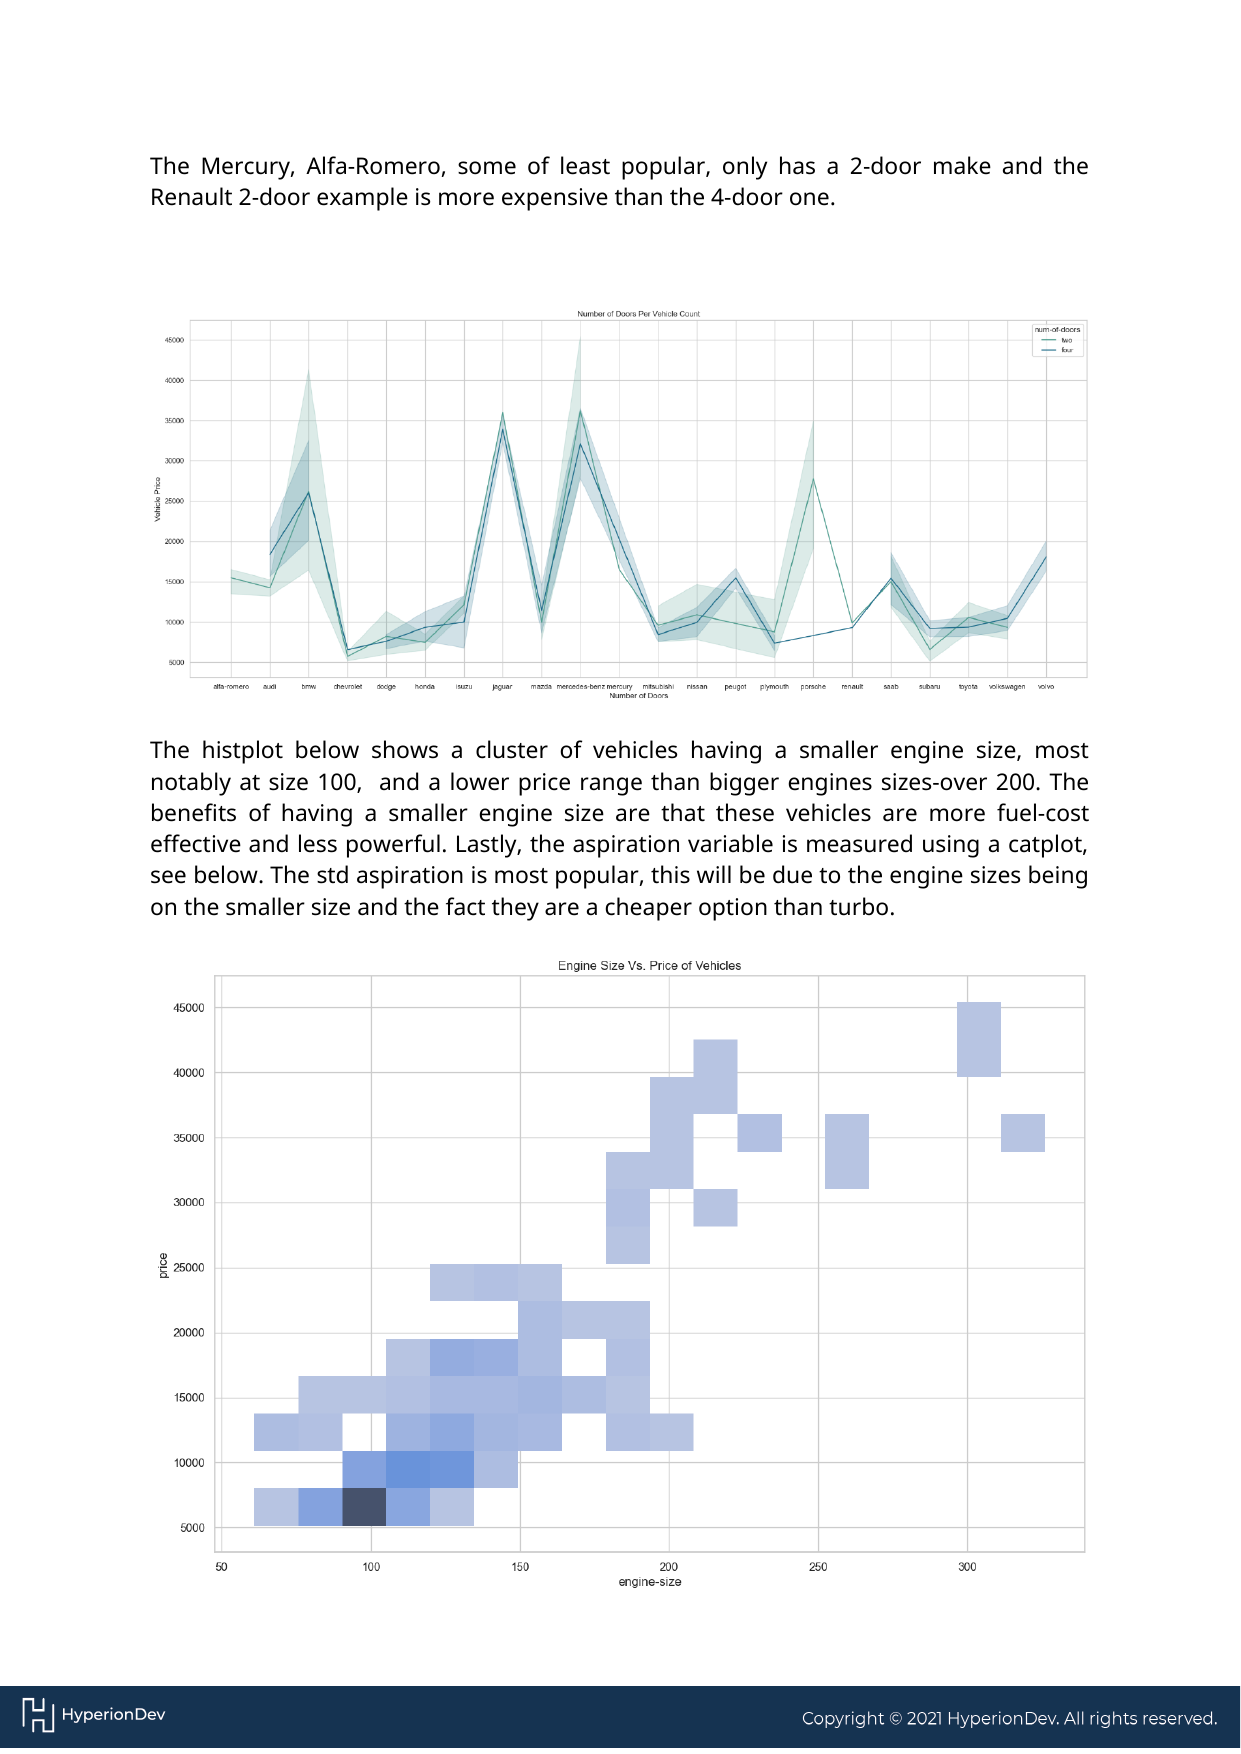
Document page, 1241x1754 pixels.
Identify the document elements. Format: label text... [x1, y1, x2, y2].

text The Mercury, Alfa-Romero, some of least popular, only has a 2-door make and the Renault 2-door example is more expensive than the 4-door one. [150, 150, 1090, 212]
text The histplot below shows a cluster of vehicles having a smaller engine size, most notably at size 100, and a lower price range than bigger engines sizes-over 200. The benefits of having a smaller engine size are that these vehicles are more fuel-cost effective and less powerful. Lastly, the aspiration variable is measured using a catplot, see below. The std aspiration is most popular, this will be due to the engine sizes being on the smaller size and the fact they are a cheaper option than turbo. [150, 734, 1090, 922]
